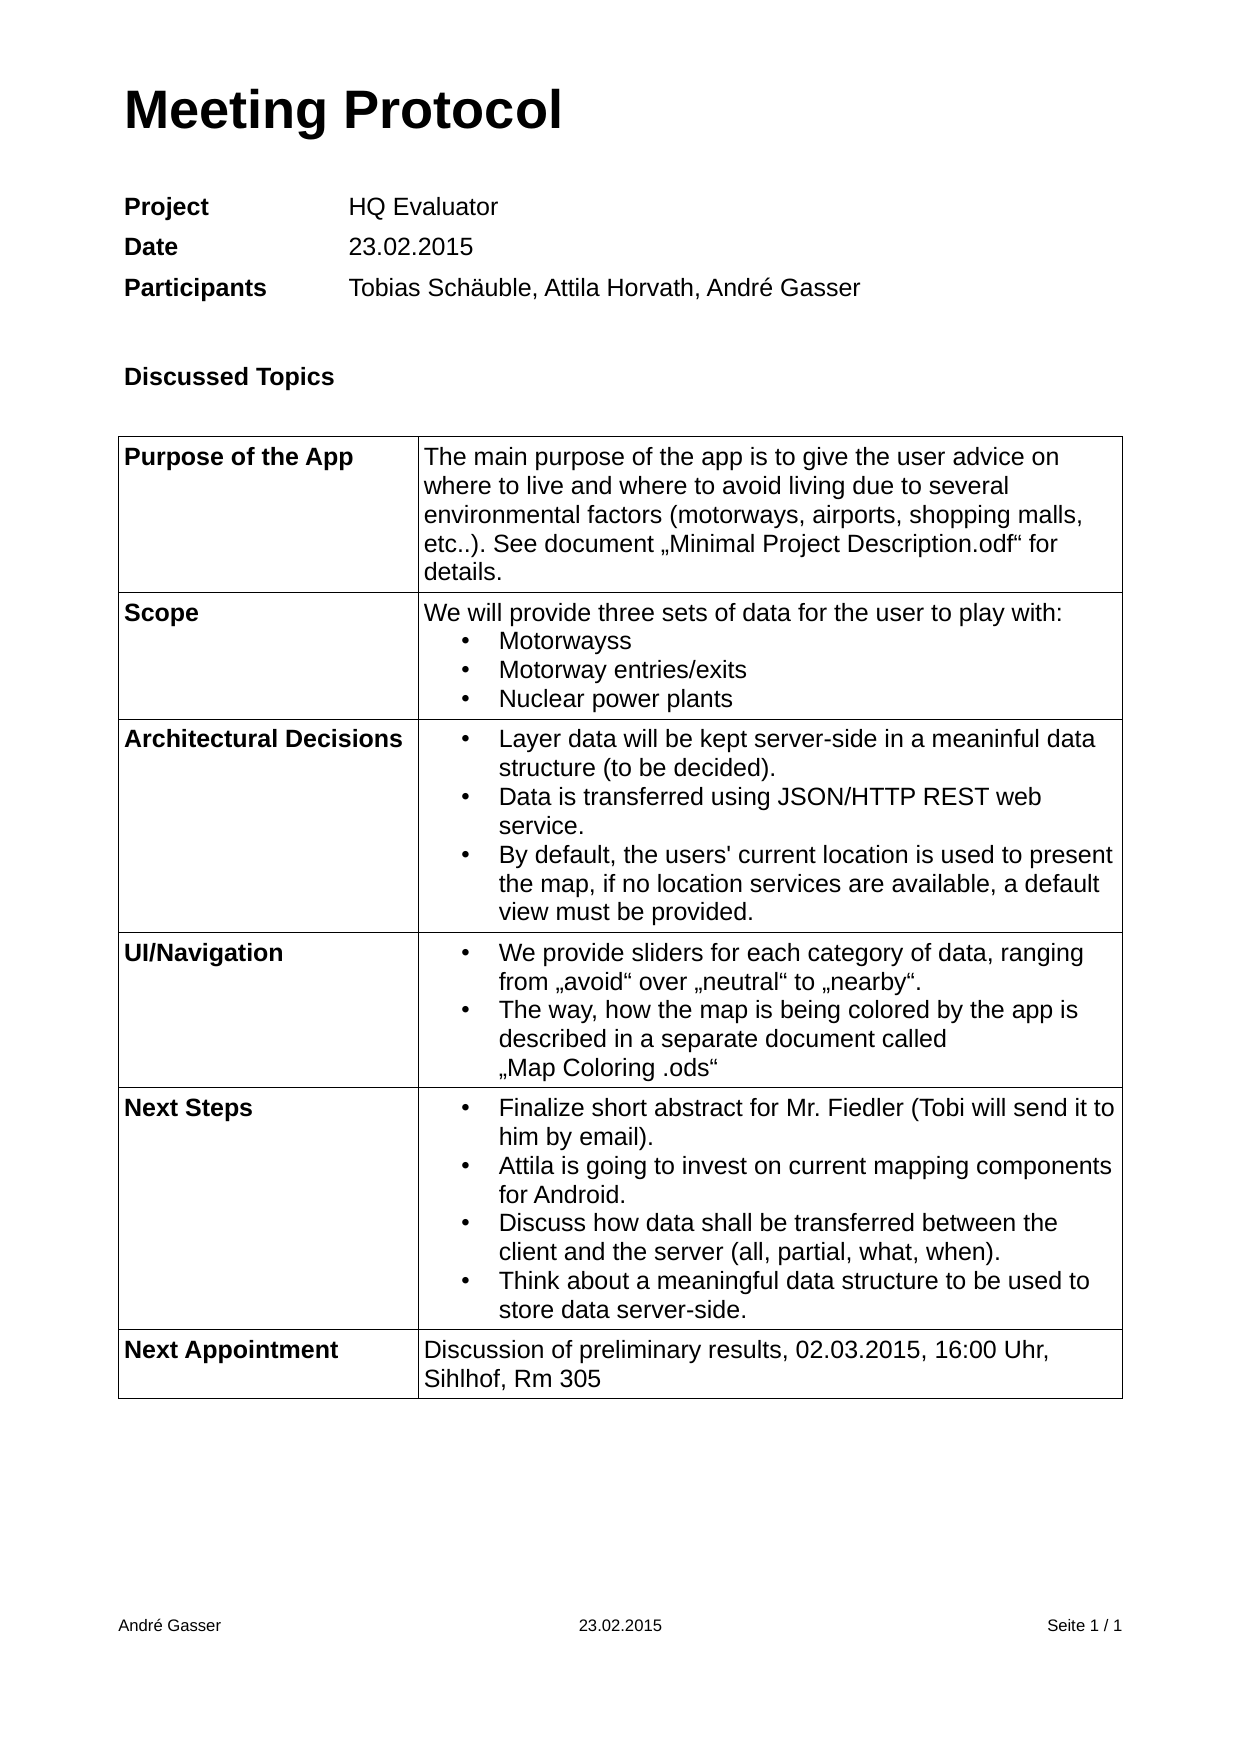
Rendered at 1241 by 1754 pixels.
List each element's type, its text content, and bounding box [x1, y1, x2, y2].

table_cell [118, 146, 1122, 186]
table_cell HQ Evaluator [343, 186, 1122, 227]
table_cell Scope [119, 593, 418, 719]
table_header [418, 356, 1122, 396]
table_cell [418, 396, 1122, 436]
table_cell Tobias Schäuble, Attila Horvath, André Gasser [343, 267, 1122, 307]
table_cell Participants [118, 267, 342, 307]
table_cell We will provide three sets of data for the user to play with: Motorwayss Motorway entries/exits Nuclear power plants [419, 593, 1122, 719]
table_cell Next Appointment [119, 1330, 418, 1398]
table_cell Architectural Decisions [119, 720, 418, 932]
table_cell The main purpose of the app is to give the user advice on where to live and where to avoid living due to several environmental factors (motorways, airports, shopping malls, etc..). See document „Minimal Project Description.odf“ for details. [419, 437, 1122, 592]
table_cell [118, 396, 418, 436]
table_cell We provide sliders for each category of data, ranging from „avoid“ over „neutral“ to „nearby“. The way, how the map is being colored by the app is described in a separate document called „Map Coloring .ods“ [419, 933, 1122, 1087]
table_cell Project [118, 186, 342, 227]
table_cell Finalize short abstract for Mr. Fiedler (Tobi will send it to him by email). Attila is going to invest on current mapping components for Android. Discuss how data shall be transferred between the client and the server (all, partial, what, when). Think about a meaningful data structure to be used to store data server-side. [419, 1088, 1122, 1329]
table_header Discussed Topics [118, 356, 418, 396]
table_cell Next Steps [119, 1088, 418, 1329]
table_cell UI/Navigation [119, 933, 418, 1087]
table_cell Discussion of preliminary results, 02.03.2015, 16:00 Uhr, Sihlhof, Rm 305 [419, 1330, 1122, 1398]
table_cell Purpose of the App [119, 437, 418, 592]
table_cell Date [118, 227, 342, 267]
table_cell 23.02.2015 [343, 227, 1122, 267]
table_header Meeting Protocol [118, 73, 1122, 146]
table_cell Layer data will be kept server-side in a meaninful data structure (to be decided). Data is transferred using JSON/HTTP REST web service. By default, the users' current location is used to present the map, if no location services are available, a default view must be provided. [419, 720, 1122, 932]
